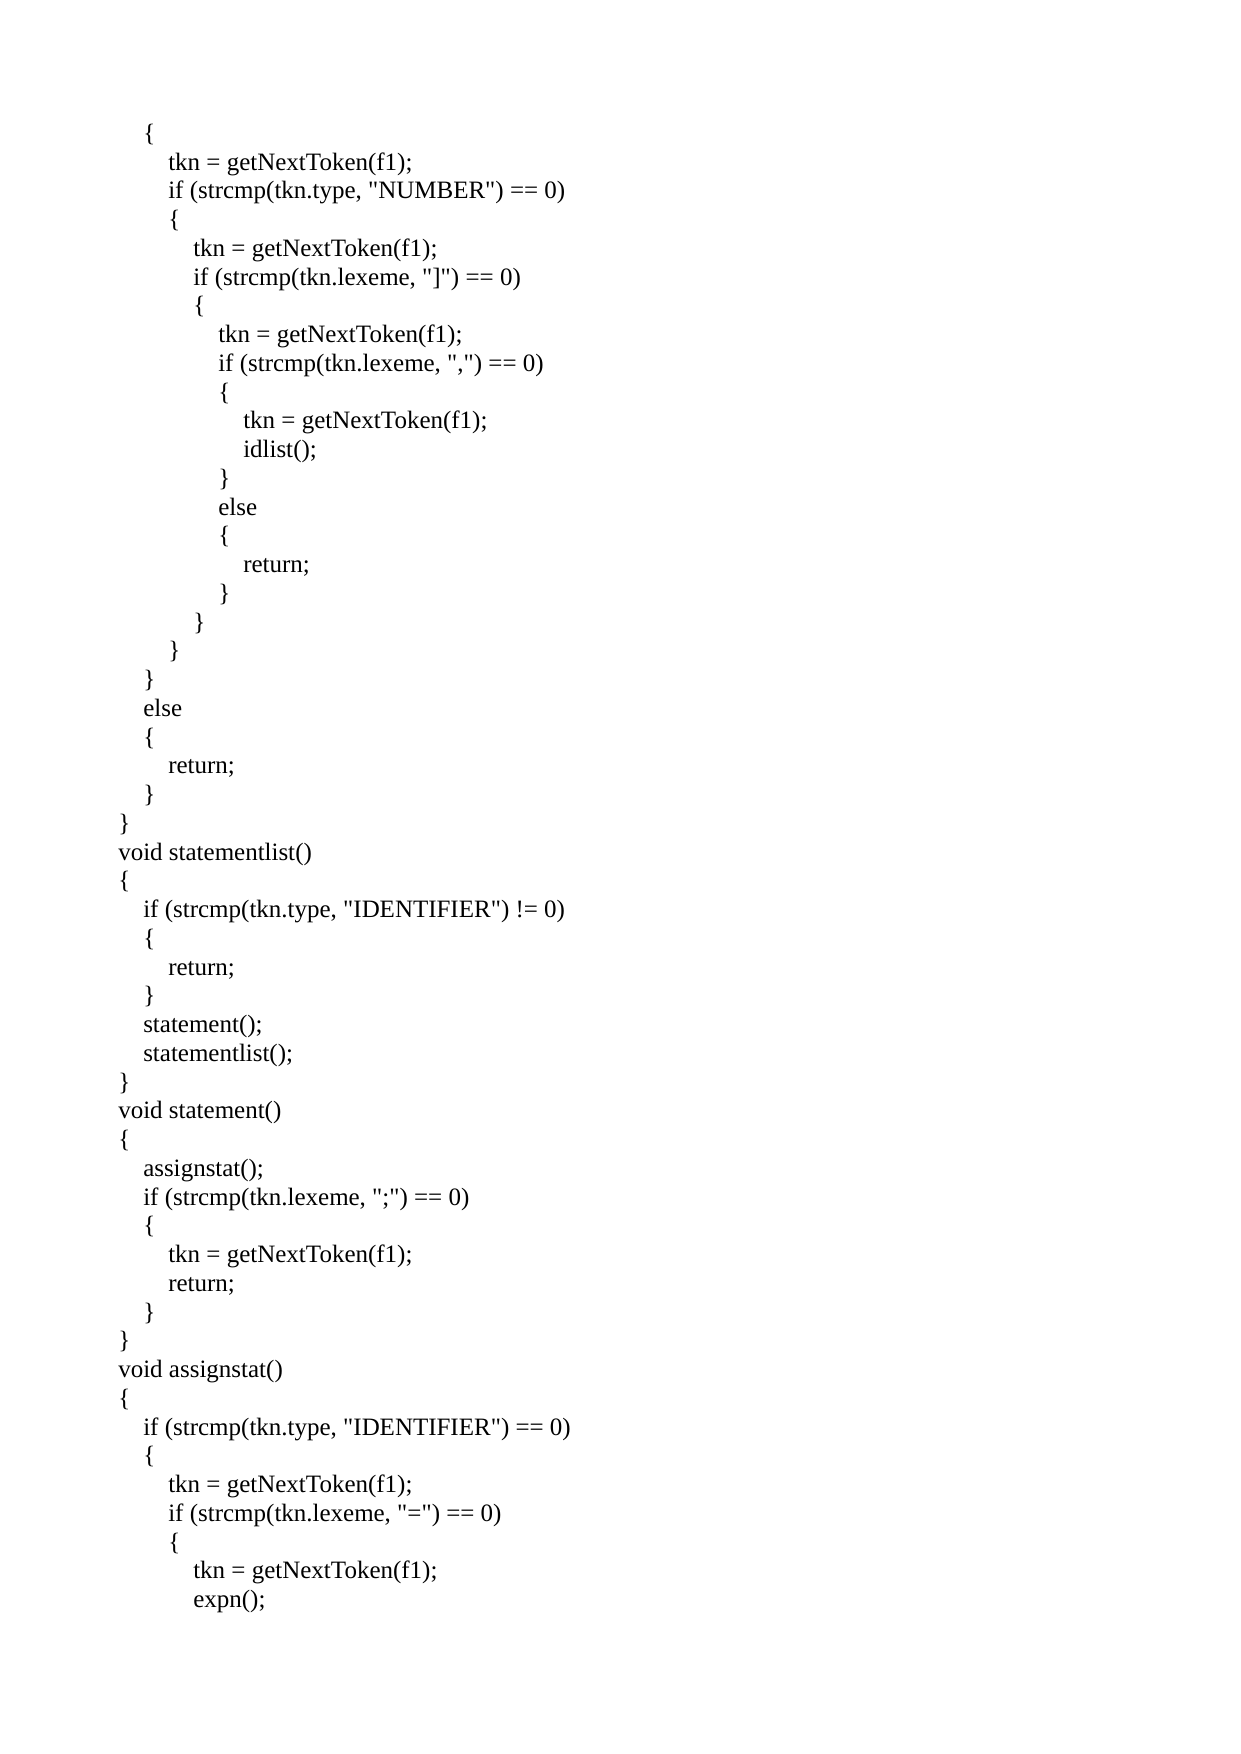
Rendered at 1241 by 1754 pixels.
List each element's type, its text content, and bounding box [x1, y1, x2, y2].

text return; [118, 952, 1122, 981]
text void statementlist() [118, 837, 1122, 866]
text if (strcmp(tkn.lexeme, "]") == 0) [118, 262, 1122, 291]
text } [118, 664, 1122, 693]
text assignstat(); [118, 1153, 1122, 1182]
text } [118, 1326, 1122, 1354]
text if (strcmp(tkn.lexeme, "=") == 0) [118, 1498, 1122, 1527]
text { [118, 866, 1122, 894]
text } [118, 578, 1122, 607]
text { [118, 722, 1122, 751]
text if (strcmp(tkn.type, "IDENTIFIER") == 0) [118, 1412, 1122, 1441]
text tkn = getNextToken(f1); [118, 233, 1122, 262]
text } [118, 981, 1122, 1009]
text { [118, 1527, 1122, 1556]
text if (strcmp(tkn.type, "NUMBER") == 0) [118, 176, 1122, 204]
text } [118, 1297, 1122, 1326]
text tkn = getNextToken(f1); [118, 1469, 1122, 1498]
text tkn = getNextToken(f1); [118, 147, 1122, 176]
text tkn = getNextToken(f1); [118, 1556, 1122, 1584]
text expn(); [118, 1584, 1122, 1613]
text { [118, 1383, 1122, 1412]
text if (strcmp(tkn.type, "IDENTIFIER") != 0) [118, 894, 1122, 923]
text return; [118, 1268, 1122, 1297]
text { [118, 377, 1122, 406]
text { [118, 1124, 1122, 1153]
text { [118, 1211, 1122, 1239]
text tkn = getNextToken(f1); [118, 1239, 1122, 1268]
text } [118, 607, 1122, 636]
text { [118, 204, 1122, 233]
text } [118, 463, 1122, 492]
text { [118, 923, 1122, 952]
text if (strcmp(tkn.lexeme, ",") == 0) [118, 348, 1122, 377]
text statement(); [118, 1009, 1122, 1038]
text void statement() [118, 1096, 1122, 1124]
text statementlist(); [118, 1038, 1122, 1067]
text return; [118, 549, 1122, 578]
text { [118, 118, 1122, 147]
text else [118, 693, 1122, 722]
text } [118, 808, 1122, 837]
text } [118, 779, 1122, 808]
text } [118, 1067, 1122, 1096]
text { [118, 521, 1122, 549]
text { [118, 291, 1122, 319]
text return; [118, 751, 1122, 779]
text idlist(); [118, 434, 1122, 463]
text else [118, 492, 1122, 521]
text void assignstat() [118, 1354, 1122, 1383]
text { [118, 1441, 1122, 1469]
text tkn = getNextToken(f1); [118, 319, 1122, 348]
text if (strcmp(tkn.lexeme, ";") == 0) [118, 1182, 1122, 1211]
text tkn = getNextToken(f1); [118, 406, 1122, 434]
text } [118, 636, 1122, 664]
